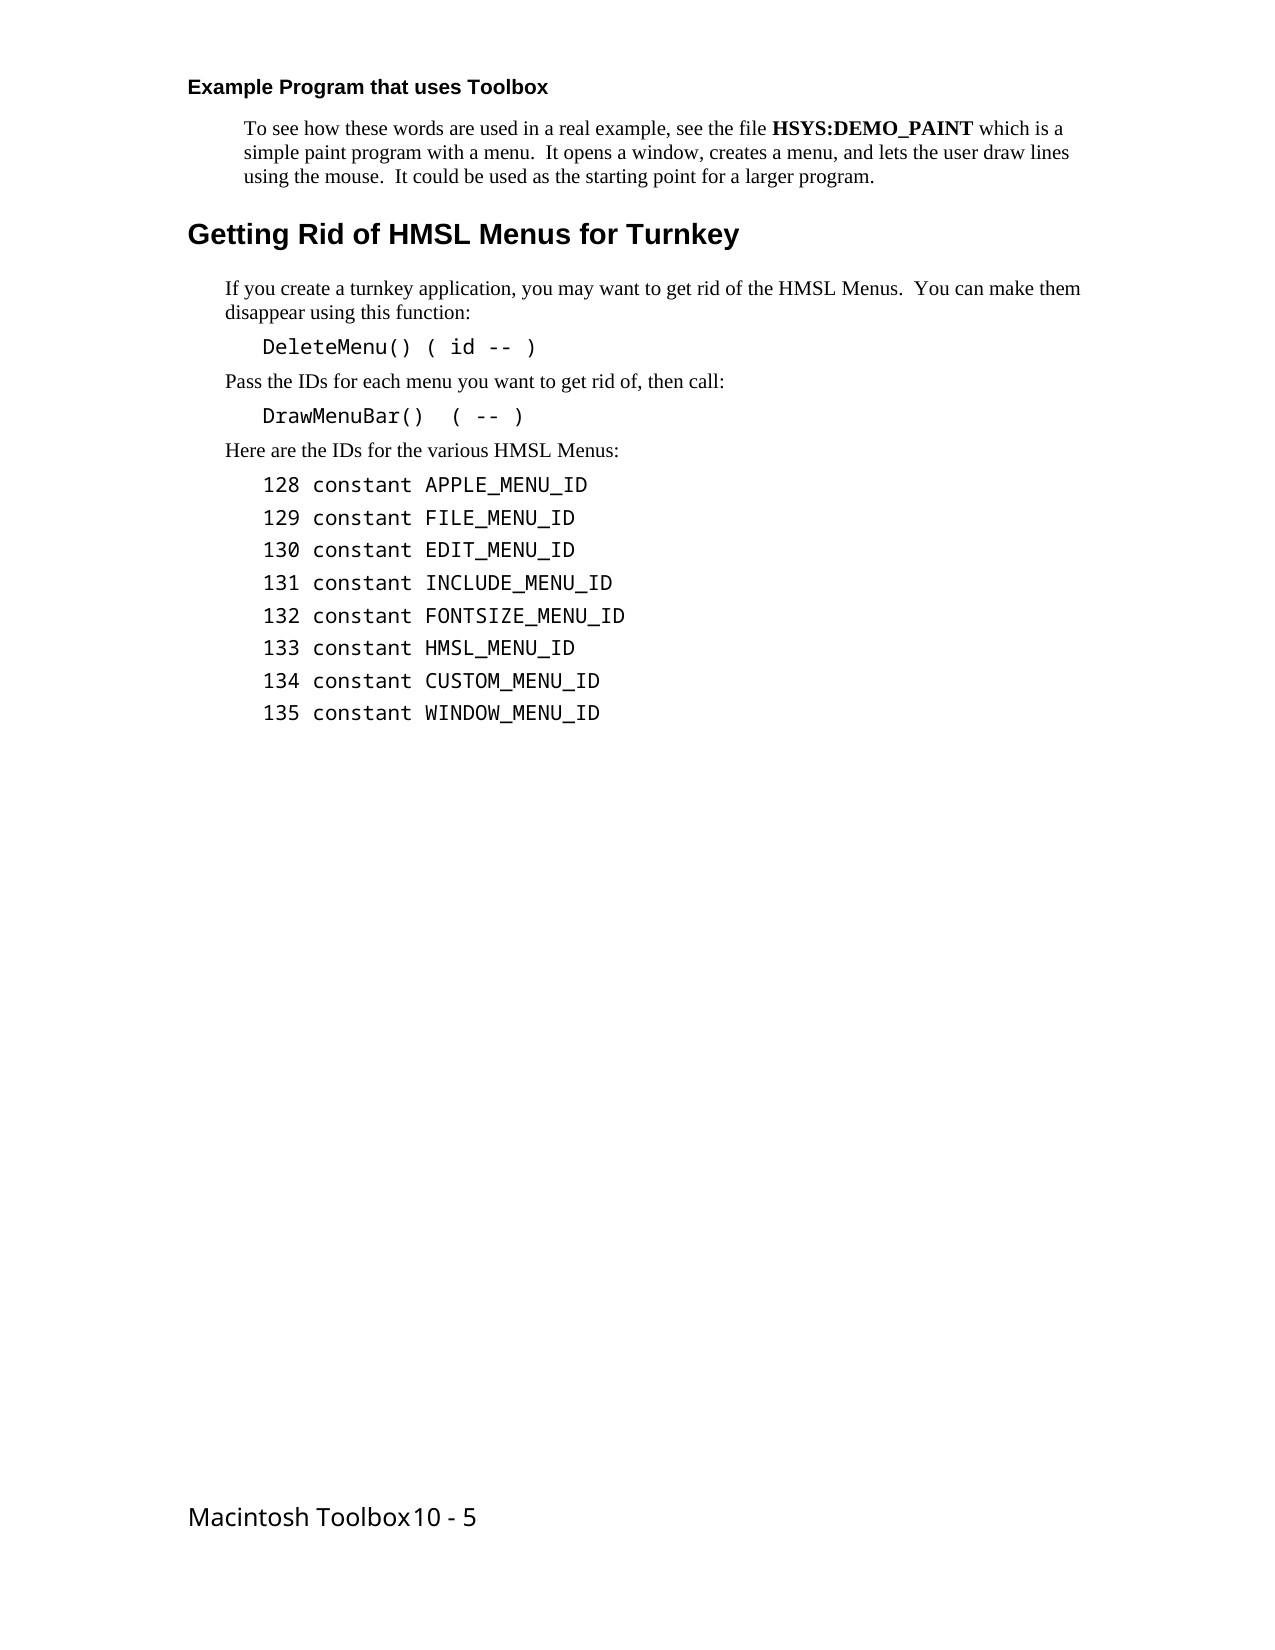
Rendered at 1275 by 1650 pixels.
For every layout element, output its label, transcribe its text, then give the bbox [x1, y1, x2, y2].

subtitle Getting Rid of HMSL Menus for Turnkey [187, 217, 1087, 251]
text 135 constant WINDOW_MENU_ID [262, 698, 1087, 727]
text 133 constant HMSL_MENU_ID [262, 633, 1087, 662]
text 130 constant EDIT_MENU_ID [262, 536, 1087, 564]
text 134 constant CUSTOM_MENU_ID [262, 666, 1087, 694]
text DeleteMenu() ( id -- ) [262, 332, 1087, 360]
text 129 constant FILE_MENU_ID [262, 503, 1087, 531]
subtitle Example Program that uses Toolbox [187, 75, 1087, 99]
text 131 constant INCLUDE_MENU_ID [262, 568, 1087, 597]
text 128 constant APPLE_MENU_ID [262, 470, 1087, 499]
text Pass the IDs for each menu you want to get rid of, then call: [225, 369, 1087, 393]
text To see how these words are used in a real example, see the file HSYS:DEMO_PAINT which is a simple paint program with a menu. It opens a window, creates a menu, and lets the user draw lines using the mouse. It could be used as the starting point for a larger program. [244, 116, 1087, 188]
text 132 constant FONTSIZE_MENU_ID [262, 601, 1087, 629]
text DrawMenuBar() ( -- ) [262, 401, 1087, 429]
text Here are the IDs for the various HMSL Menus: [225, 438, 1087, 462]
text If you create a turnkey application, you may want to get rid of the HMSL Menus. You can make them disappear using this function: [225, 276, 1087, 324]
